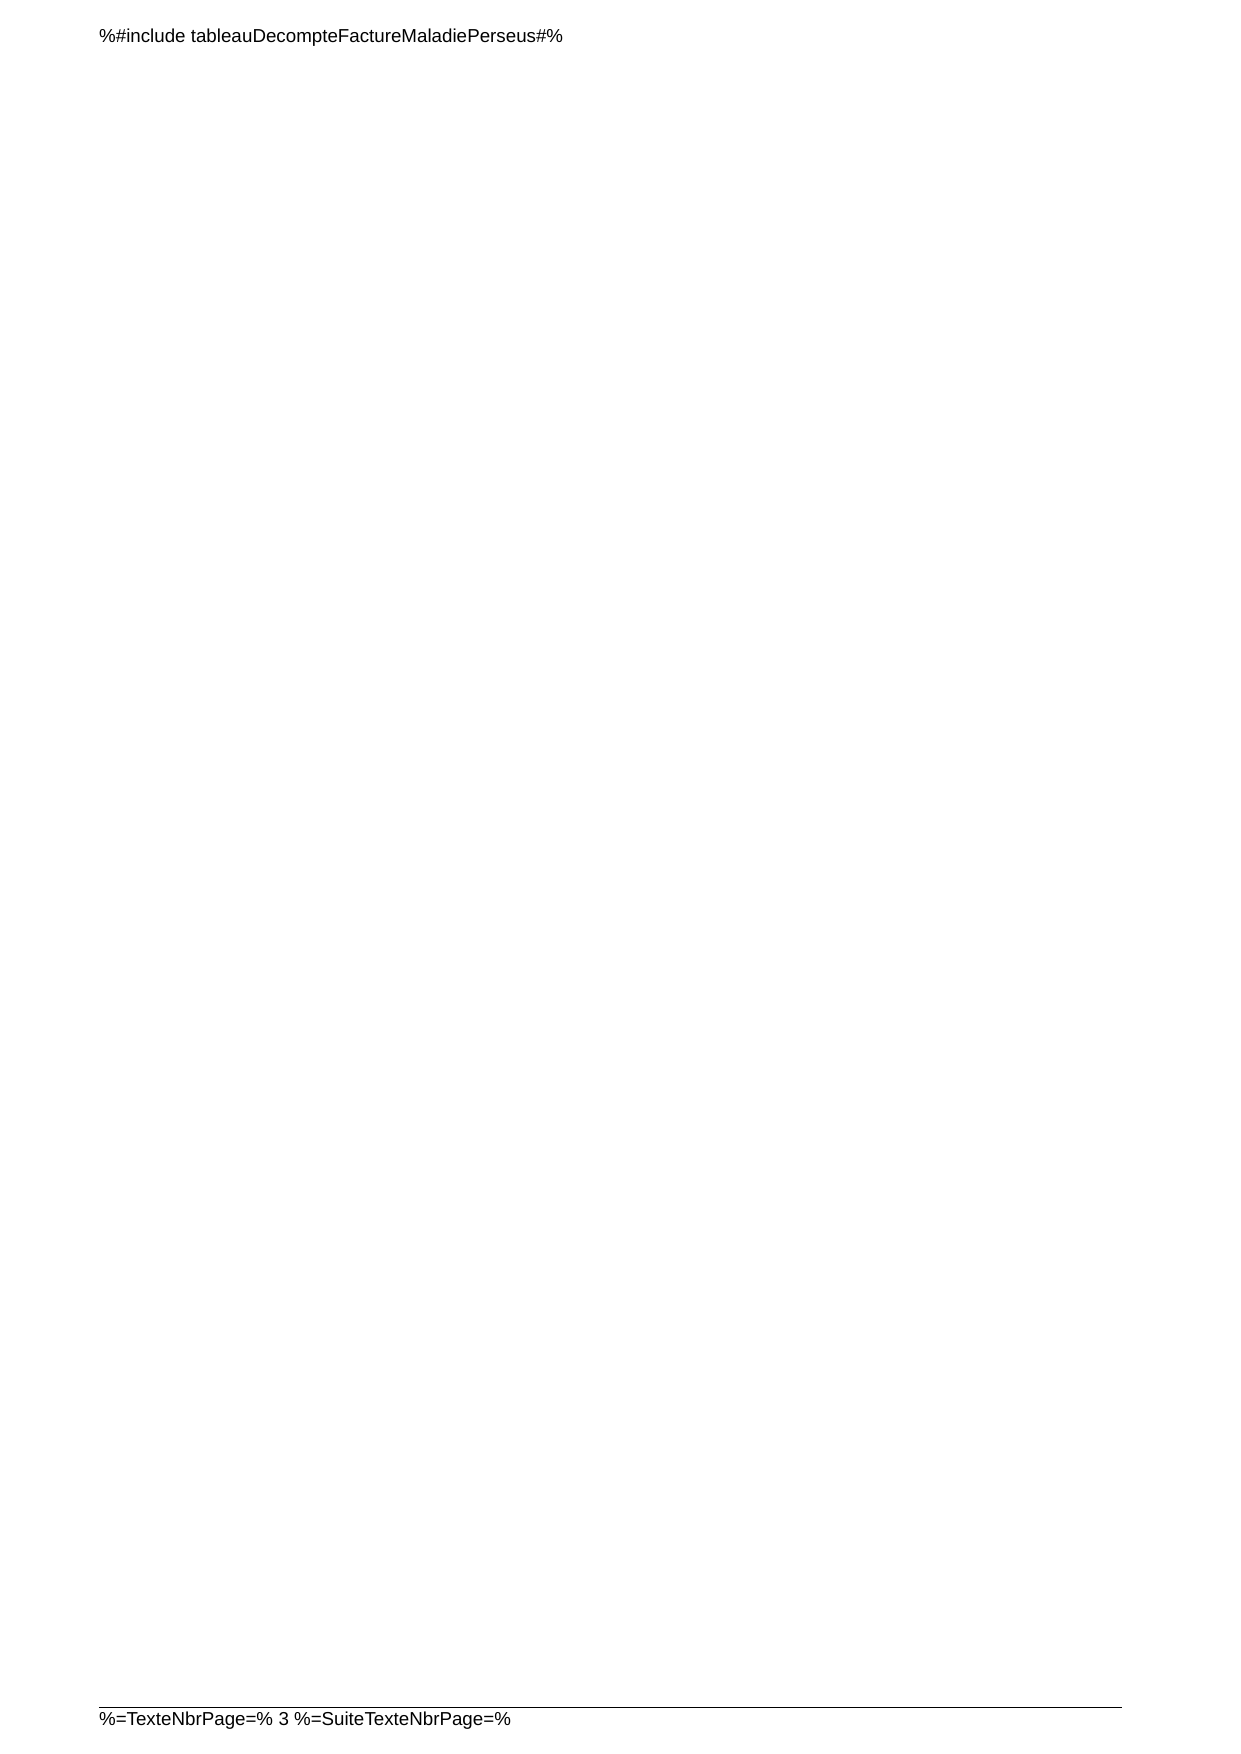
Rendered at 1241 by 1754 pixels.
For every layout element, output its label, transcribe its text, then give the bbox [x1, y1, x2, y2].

text %#include tableauDecompteFactureMaladiePerseus#% [99, 25, 1122, 46]
